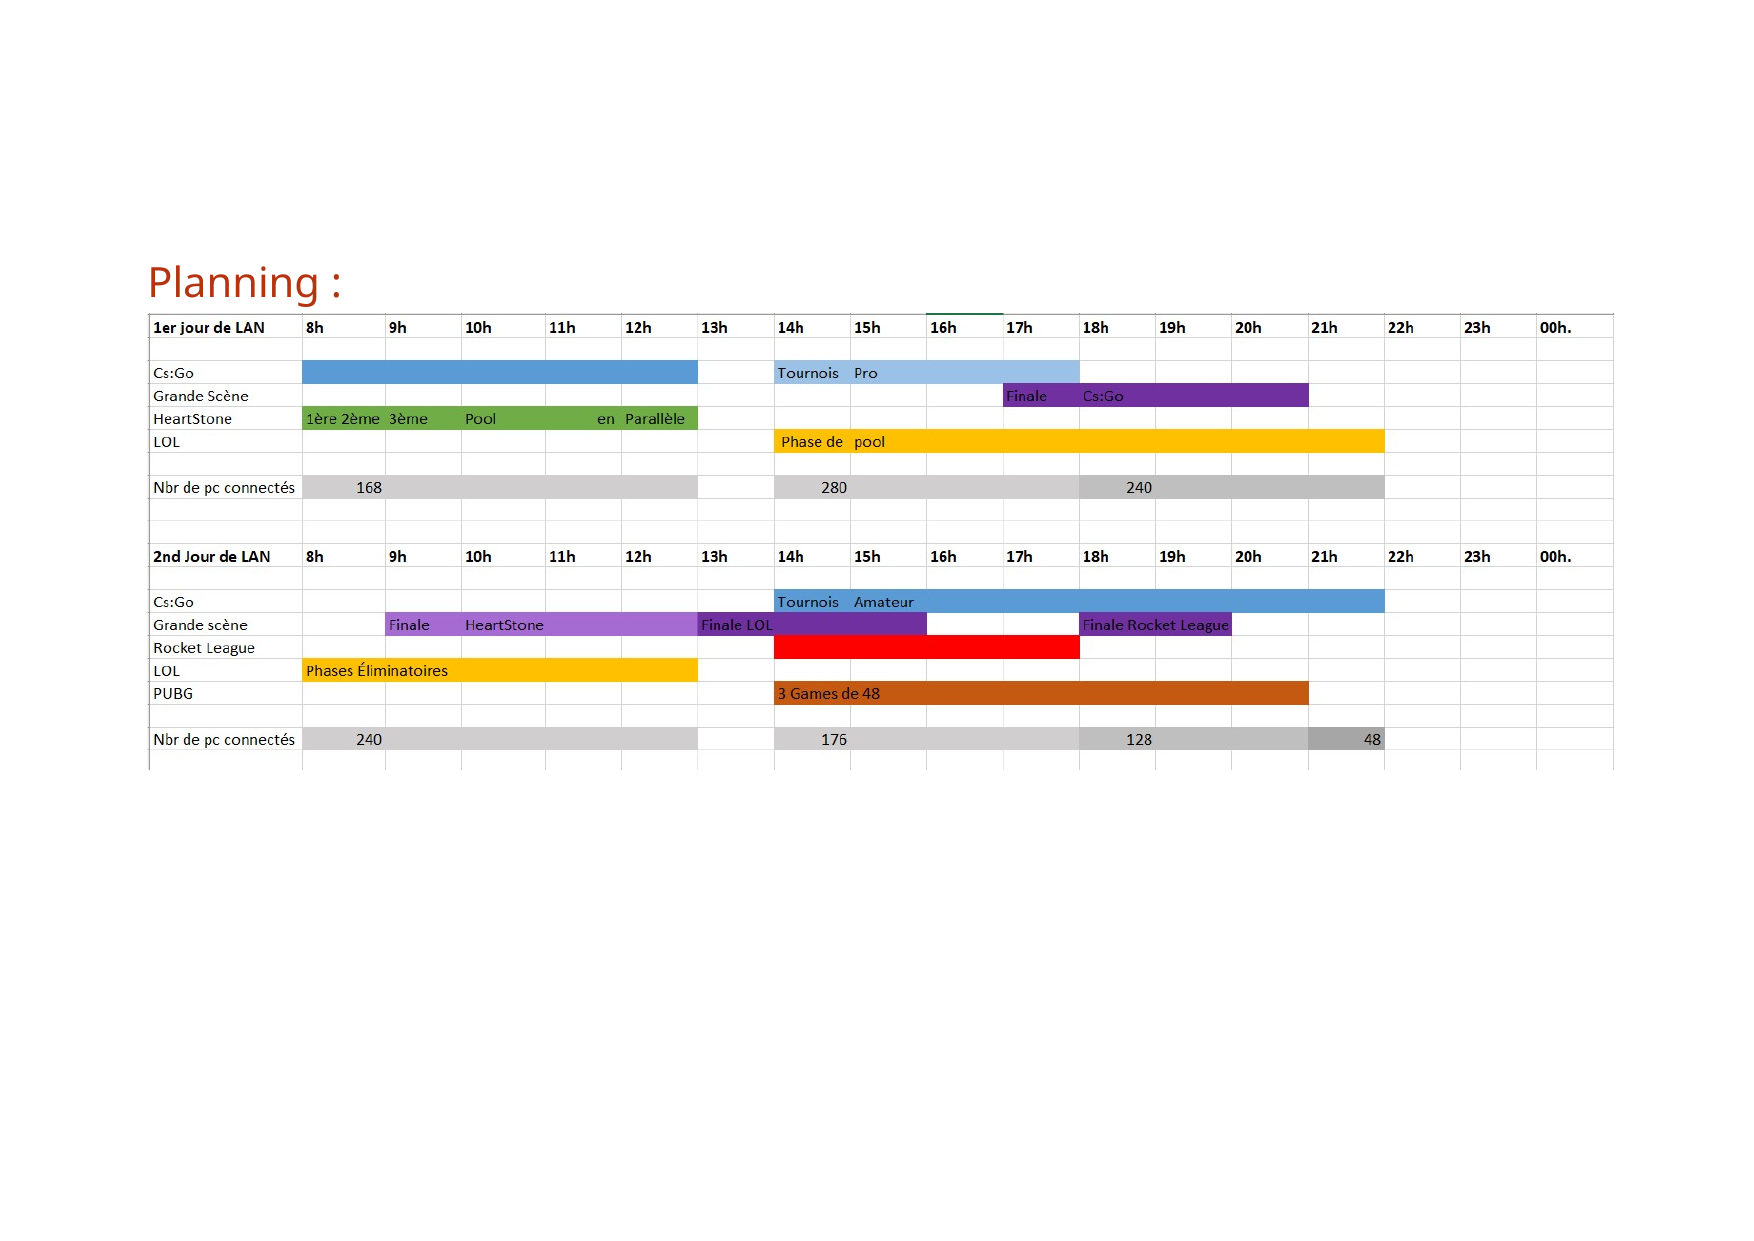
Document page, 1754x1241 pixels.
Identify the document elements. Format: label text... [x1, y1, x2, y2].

text Planning : [147, 253, 1620, 309]
